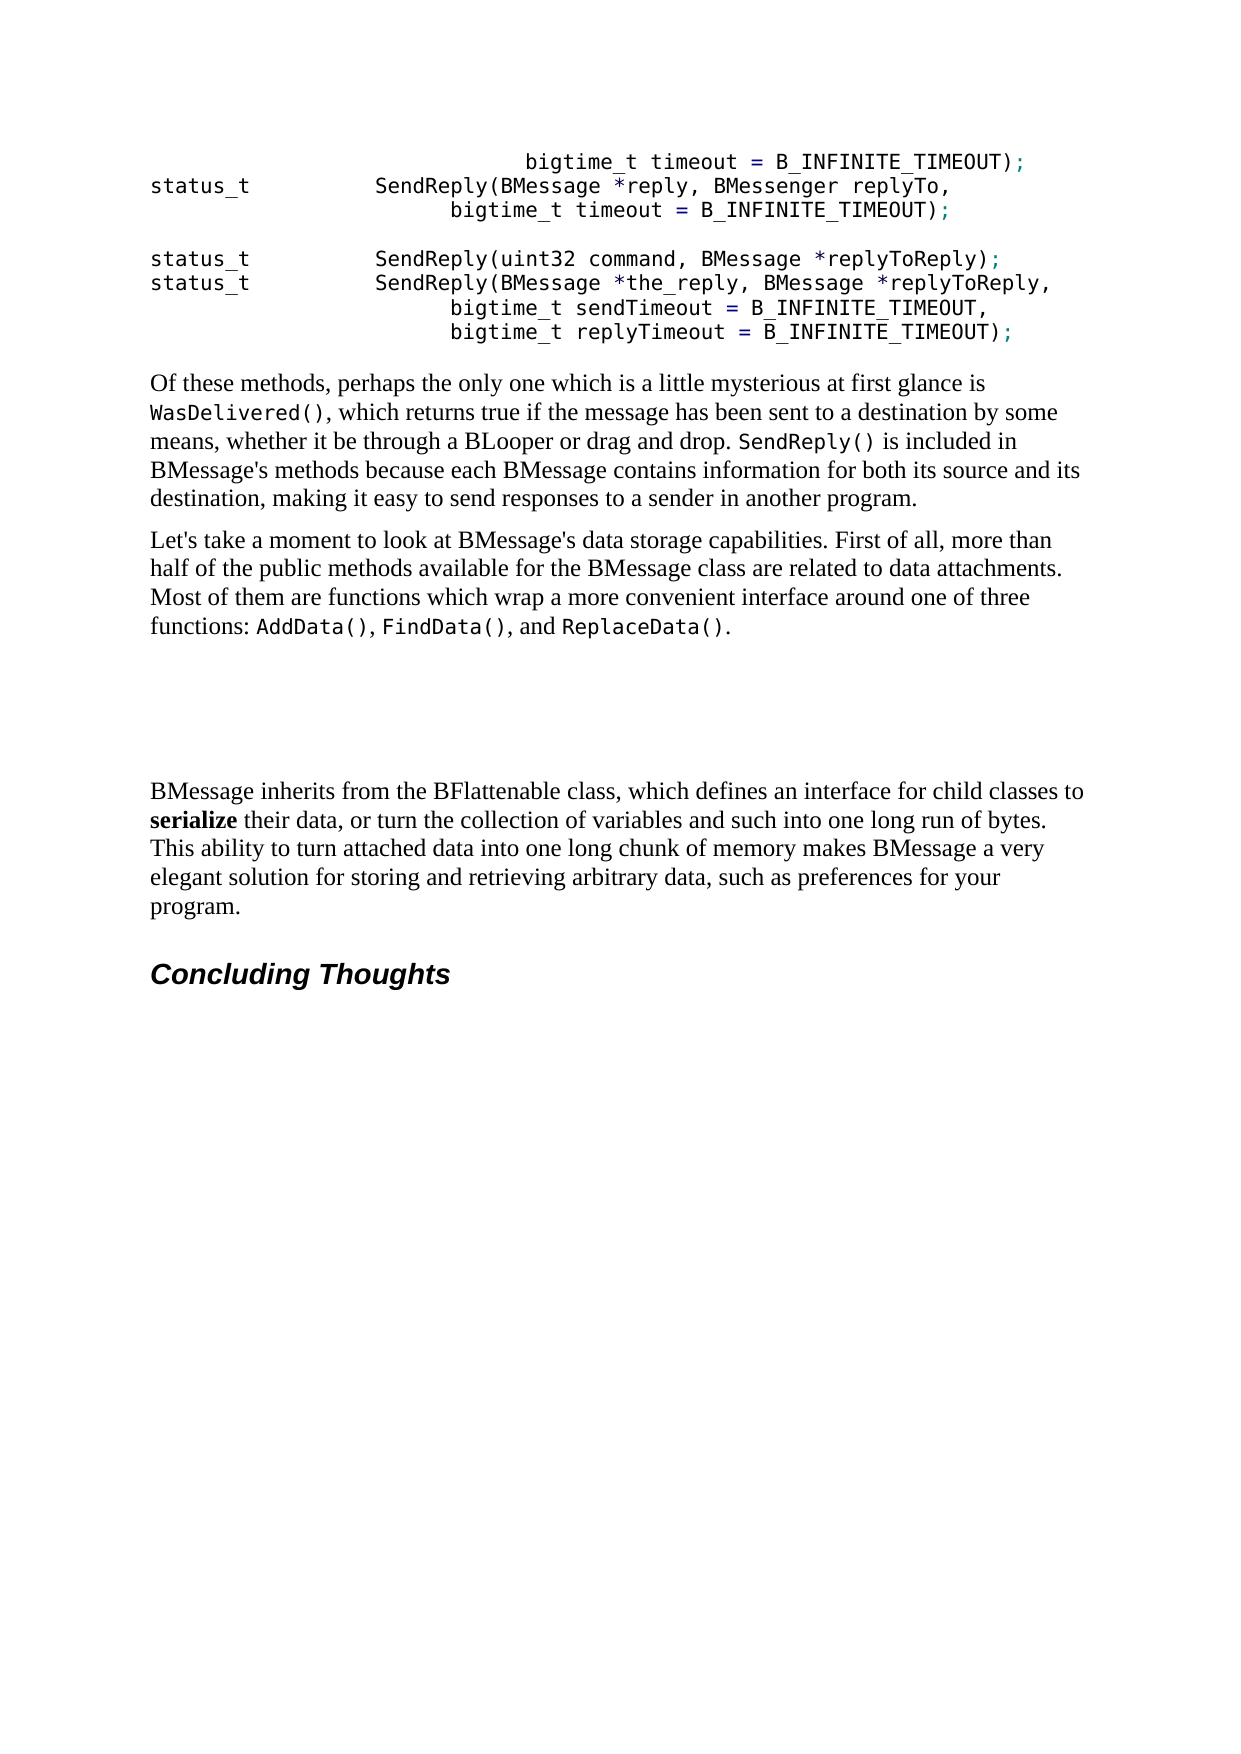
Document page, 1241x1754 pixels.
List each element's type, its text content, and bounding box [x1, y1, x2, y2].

text status_t SendReply(BMessage *the_reply, BMessage *replyToReply, [150, 271, 1090, 296]
text status_t SendReply(BMessage *reply, BMessenger replyTo, [150, 174, 1090, 198]
text Of these methods, perhaps the only one which is a little mysterious at first glance is WasDelivered(), which returns true if the message has been sent to a destination by some means, whether it be through a BLooper or drag and drop. SendReply() is included in BMessage's methods because each BMessage contains information for both its source and its destination, making it easy to send responses to a sender in another program. [150, 368, 1090, 512]
text bigtime_t timeout = B_INFINITE_TIMEOUT); [150, 198, 1090, 223]
text BMessage inherits from the BFlattenable class, which defines an interface for child classes to serialize their data, or turn the collection of variables and such into one long run of bytes. This ability to turn attached data into one long chunk of memory makes BMessage a very elegant solution for storing and retrieving arbitrary data, such as preferences for your program. [150, 776, 1090, 920]
text bigtime_t sendTimeout = B_INFINITE_TIMEOUT, [150, 296, 1090, 320]
text bigtime_t replyTimeout = B_INFINITE_TIMEOUT); [150, 320, 1090, 344]
subtitle Concluding Thoughts [150, 957, 1090, 991]
text Let's take a moment to look at BMessage's data storage capabilities. First of all, more than half of the public methods available for the BMessage class are related to data attachments. Most of them are functions which wrap a more convenient interface around one of three functions: AddData(), FindData(), and ReplaceData(). [150, 525, 1090, 640]
text status_t SendReply(uint32 command, BMessage *replyToReply); [150, 247, 1090, 271]
text bigtime_t timeout = B_INFINITE_TIMEOUT); [150, 150, 1090, 174]
